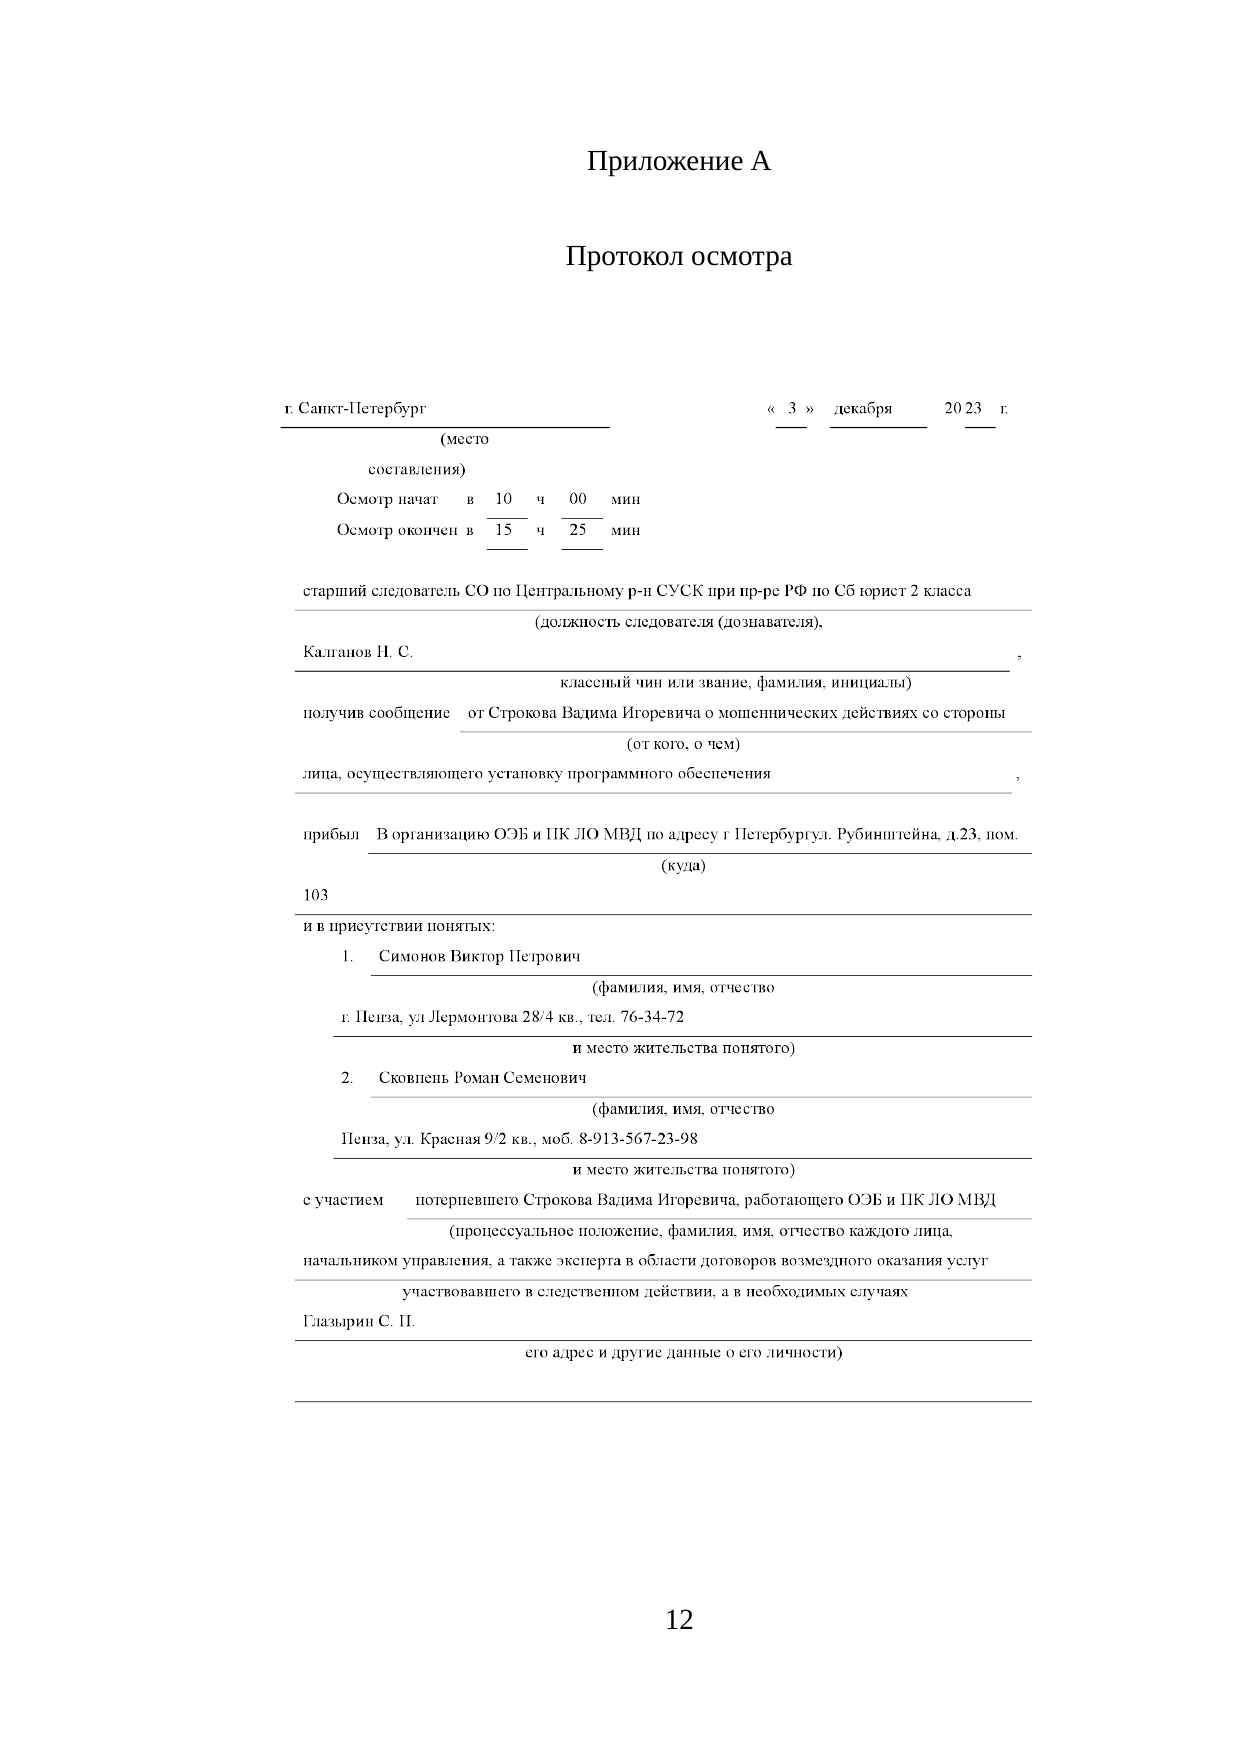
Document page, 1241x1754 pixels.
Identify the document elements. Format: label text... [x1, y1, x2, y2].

picture [220, 285, 1086, 1509]
subtitle Приложение А [177, 143, 1181, 177]
text Протокол осмотра [177, 238, 1181, 272]
